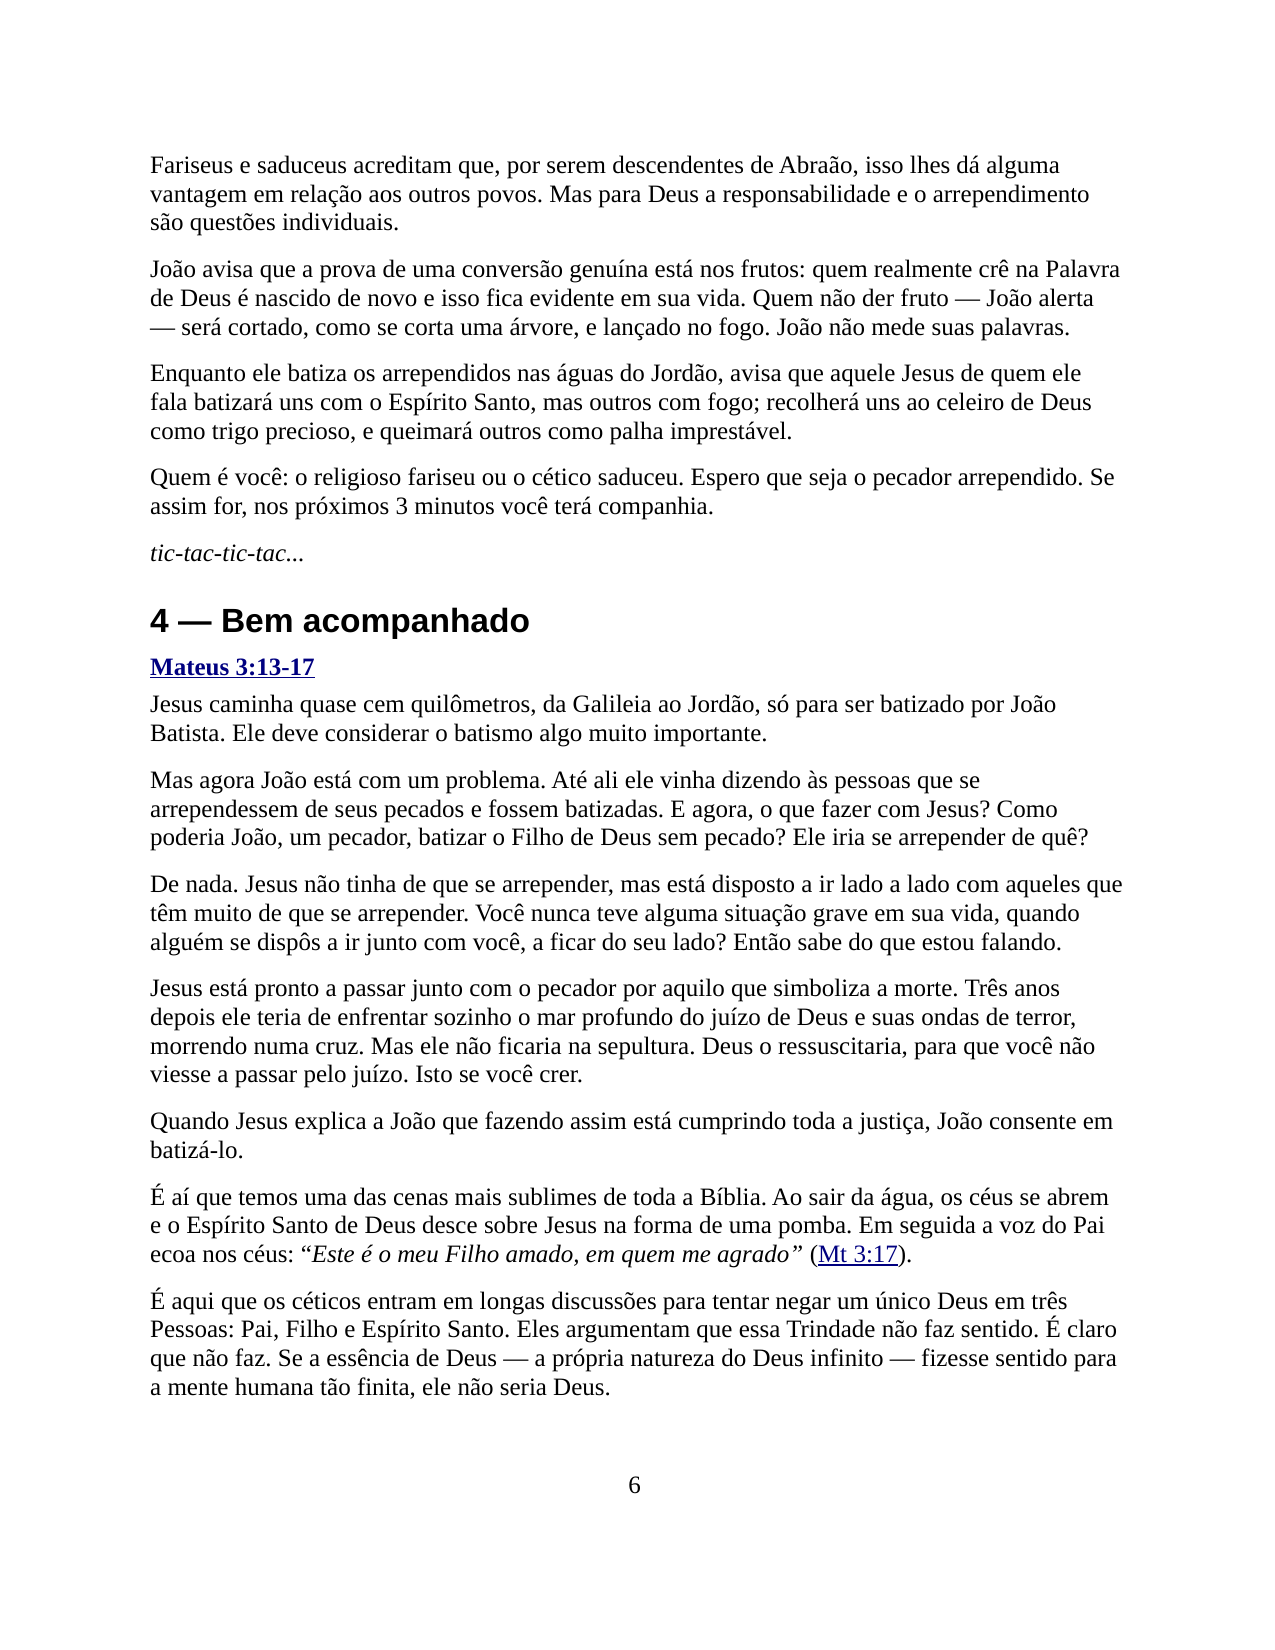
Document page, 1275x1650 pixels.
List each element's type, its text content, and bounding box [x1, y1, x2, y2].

text De nada. Jesus não tinha de que se arrepender, mas está disposto a ir lado a lado com aqueles que têm muito de que se arrepender. Você nunca teve alguma situação grave em sua vida, quando alguém se dispôs a ir junto com você, a ficar do seu lado? Então sabe do que estou falando. [150, 869, 1125, 955]
text Fariseus e saduceus acreditam que, por serem descendentes de Abraão, isso lhes dá alguma vantagem em relação aos outros povos. Mas para Deus a responsabilidade e o arrependimento são questões individuais. [150, 150, 1125, 236]
text É aí que temos uma das cenas mais sublimes de toda a Bíblia. Ao sair da água, os céus se abrem e o Espírito Santo de Deus desce sobre Jesus na forma de uma pomba. Em seguida a voz do Pai ecoa nos céus: “Este é o meu Filho amado, em quem me agrado” (Mt 3:17). [150, 1182, 1125, 1268]
text Jesus está pronto a passar junto com o pecador por aquilo que simboliza a morte. Três anos depois ele teria de enfrentar sozinho o mar profundo do juízo de Deus e suas ondas de terror, morrendo numa cruz. Mas ele não ficaria na sepultura. Deus o ressuscitaria, para que você não viesse a passar pelo juízo. Isto se você crer. [150, 973, 1125, 1088]
text Jesus caminha quase cem quilômetros, da Galileia ao Jordão, só para ser batizado por João Batista. Ele deve considerar o batismo algo muito importante. [150, 689, 1125, 747]
text É aqui que os céticos entram em longas discussões para tentar negar um único Deus em três Pessoas: Pai, Filho e Espírito Santo. Eles argumentam que essa Trindade não faz sentido. É claro que não faz. Se a essência de Deus — a própria natureza do Deus infinito — fizesse sentido para a mente humana tão finita, ele não seria Deus. [150, 1286, 1125, 1401]
text Mas agora João está com um problema. Até ali ele vinha dizendo às pessoas que se arrependessem de seus pecados e fossem batizadas. E agora, o que fazer com Jesus? Como poderia João, um pecador, batizar o Filho de Deus sem pecado? Ele iria se arrepender de quê? [150, 765, 1125, 851]
text João avisa que a prova de uma conversão genuína está nos frutos: quem realmente crê na Palavra de Deus é nascido de novo e isso fica evidente em sua vida. Quem não der fruto — João alerta — será cortado, como se corta uma árvore, e lançado no fogo. João não mede suas palavras. [150, 254, 1125, 340]
text Enquanto ele batiza os arrependidos nas águas do Jordão, avisa que aquele Jesus de quem ele fala batizará uns com o Espírito Santo, mas outros com fogo; recolherá uns ao celeiro de Deus como trigo precioso, e queimará outros como palha imprestável. [150, 358, 1125, 444]
text Quando Jesus explica a João que fazendo assim está cumprindo toda a justiça, João consente em batizá-lo. [150, 1106, 1125, 1164]
subtitle 4 — Bem acompanhado [150, 601, 1125, 639]
text tic-tac-tic-tac... [150, 538, 1125, 567]
text Quem é você: o religioso fariseu ou o cético saduceu. Espero que seja o pecador arrependido. Se assim for, nos próximos 3 minutos você terá companhia. [150, 462, 1125, 520]
text Mateus 3:13-17 [150, 652, 1125, 681]
